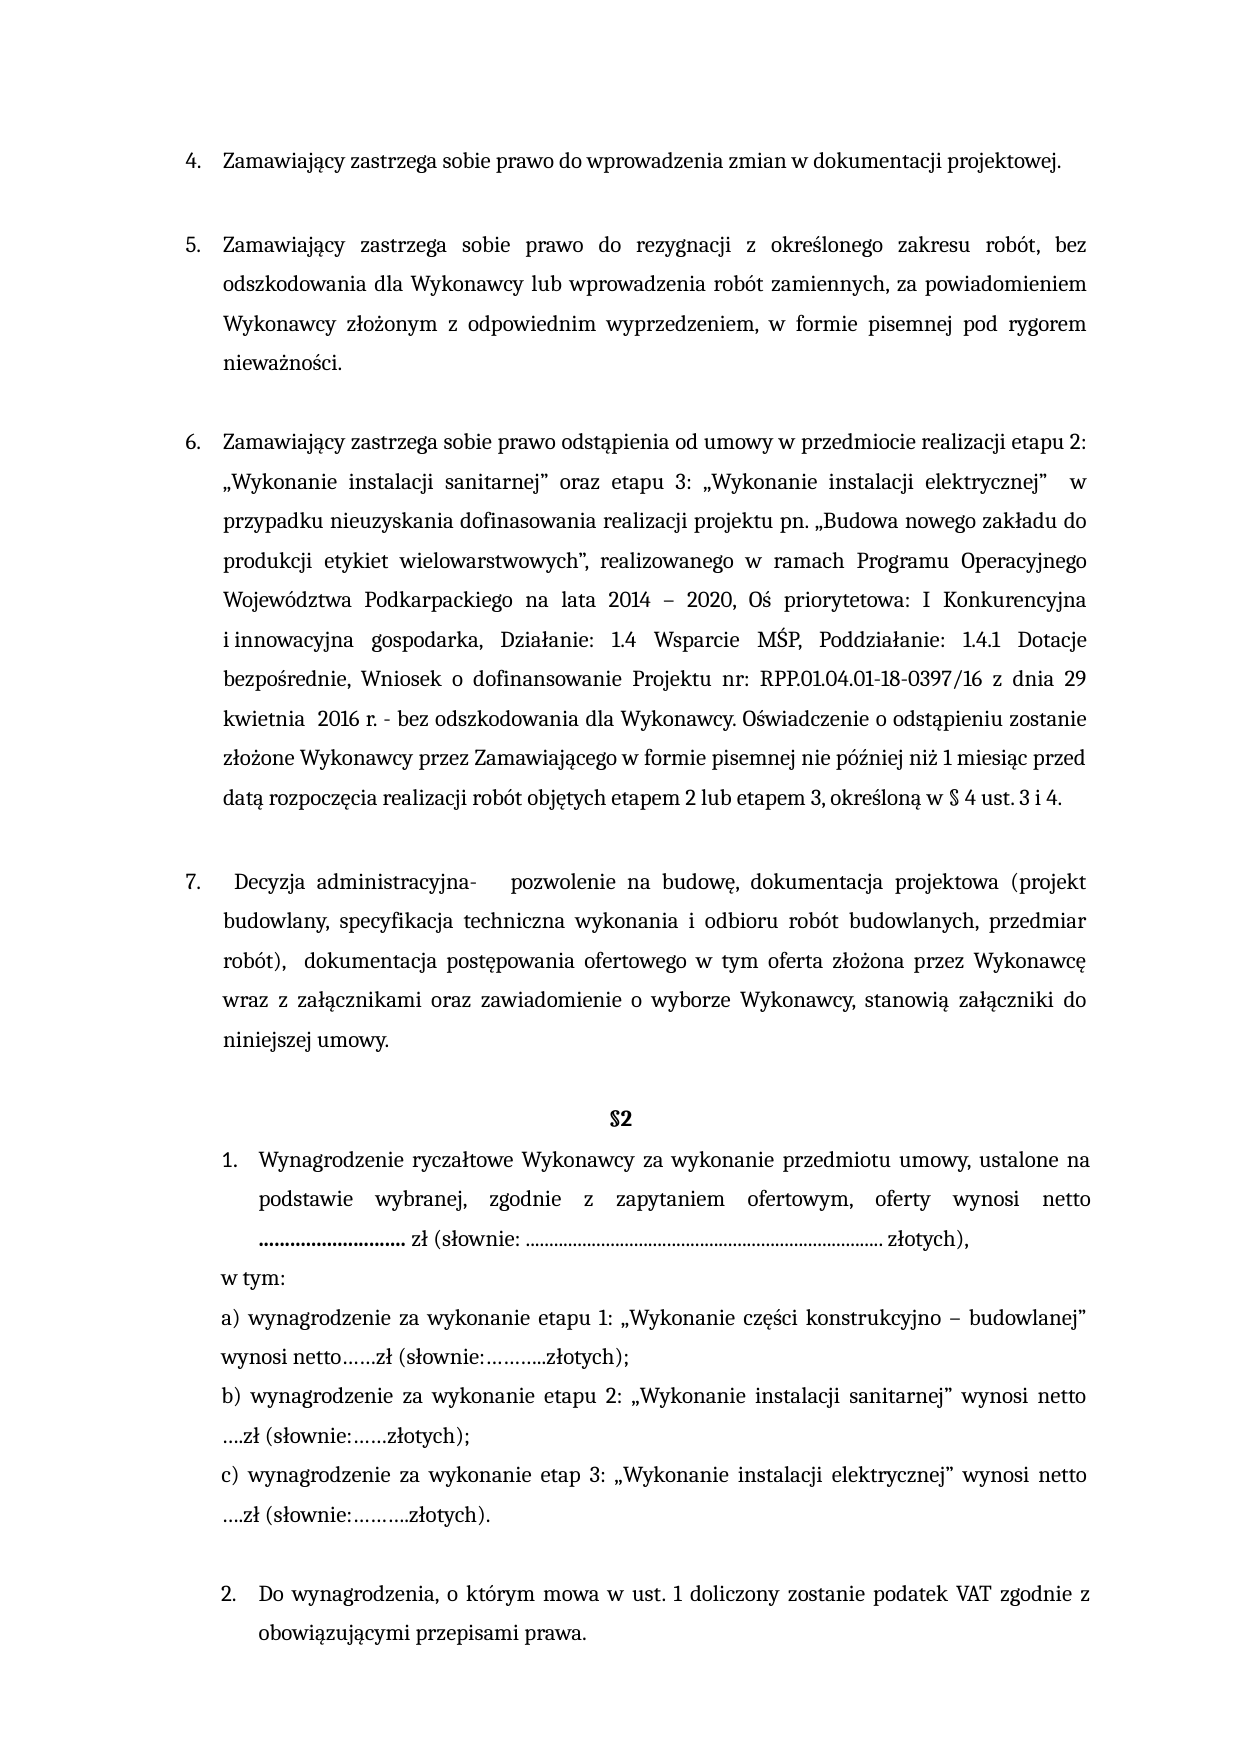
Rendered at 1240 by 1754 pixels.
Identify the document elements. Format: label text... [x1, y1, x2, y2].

text §2 [608, 1105, 1094, 1132]
list Do wynagrodzenia, o którym mowa w ust. 1 doliczony zostanie podatek VAT zgodnie z obowiązującymi przepisami prawa. [221, 1581, 1092, 1647]
list Wynagrodzenie ryczałtowe Wykonawcy za wykonanie przedmiotu umowy, ustalone na podstawie wybranej, zgodnie z zapytaniem ofertowym, oferty wynosi netto ............................ zł (słownie: ............................................................................ złotych), [221, 1145, 1092, 1252]
list Zamawiający zastrzega sobie prawo do rezygnacji z określonego zakresu robót, bez odszkodowania dla Wykonawcy lub wprowadzenia robót zamiennych, za powiadomieniem Wykonawcy złożonym z odpowiednim wyprzedzeniem, w formie pisemnej pod rygorem nieważności. [185, 232, 1087, 376]
list Zamawiający zastrzega sobie prawo do wprowadzenia zmian w dokumentacji projektowej. [185, 148, 1087, 174]
text a) wynagrodzenie za wykonanie etapu 1: „Wykonanie części konstrukcyjno – budowlanej” wynosi netto……zł (słownie:………..złotych); [221, 1304, 1087, 1370]
text w tym: [183, 1265, 1092, 1291]
text b) wynagrodzenie za wykonanie etapu 2: „Wykonanie instalacji sanitarnej” wynosi netto ….zł (słownie:……złotych); [221, 1383, 1087, 1449]
list Decyzja administracyjna- pozwolenie na budowę, dokumentacja projektowa (projekt budowlany, specyfikacja techniczna wykonania i odbioru robót budowlanych, przedmiar robót), dokumentacja postępowania ofertowego w tym oferta złożona przez Wykonawcę wraz z załącznikami oraz zawiadomienie o wyborze Wykonawcy, stanowią załączniki do niniejszej umowy. [185, 868, 1087, 1053]
text c) wynagrodzenie za wykonanie etap 3: „Wykonanie instalacji elektrycznej” wynosi netto ….zł (słownie:……….złotych). [221, 1462, 1087, 1528]
list Zamawiający zastrzega sobie prawo odstąpienia od umowy w przedmiocie realizacji etapu 2: „Wykonanie instalacji sanitarnej” oraz etapu 3: „Wykonanie instalacji elektrycznej” w przypadku nieuzyskania dofinasowania realizacji projektu pn. „Budowa nowego zakładu do produkcji etykiet wielowarstwowych”, realizowanego w ramach Programu Operacyjnego Województwa Podkarpackiego na lata 2014 – 2020, Oś priorytetowa: I Konkurencyjna i innowacyjna gospodarka, Działanie: 1.4 Wsparcie MŚP, Poddziałanie: 1.4.1 Dotacje bezpośrednie, Wniosek o dofinansowanie Projektu nr: RPP.01.04.01-18-0397/16 z dnia 29 kwietnia 2016 r. - bez odszkodowania dla Wykonawcy. Oświadczenie o odstąpieniu zostanie złożone Wykonawcy przez Zamawiającego w formie pisemnej nie później niż 1 miesiąc przed datą rozpoczęcia realizacji robót objętych etapem 2 lub etapem 3, określoną w § 4 ust. 3 i 4. [185, 429, 1087, 811]
